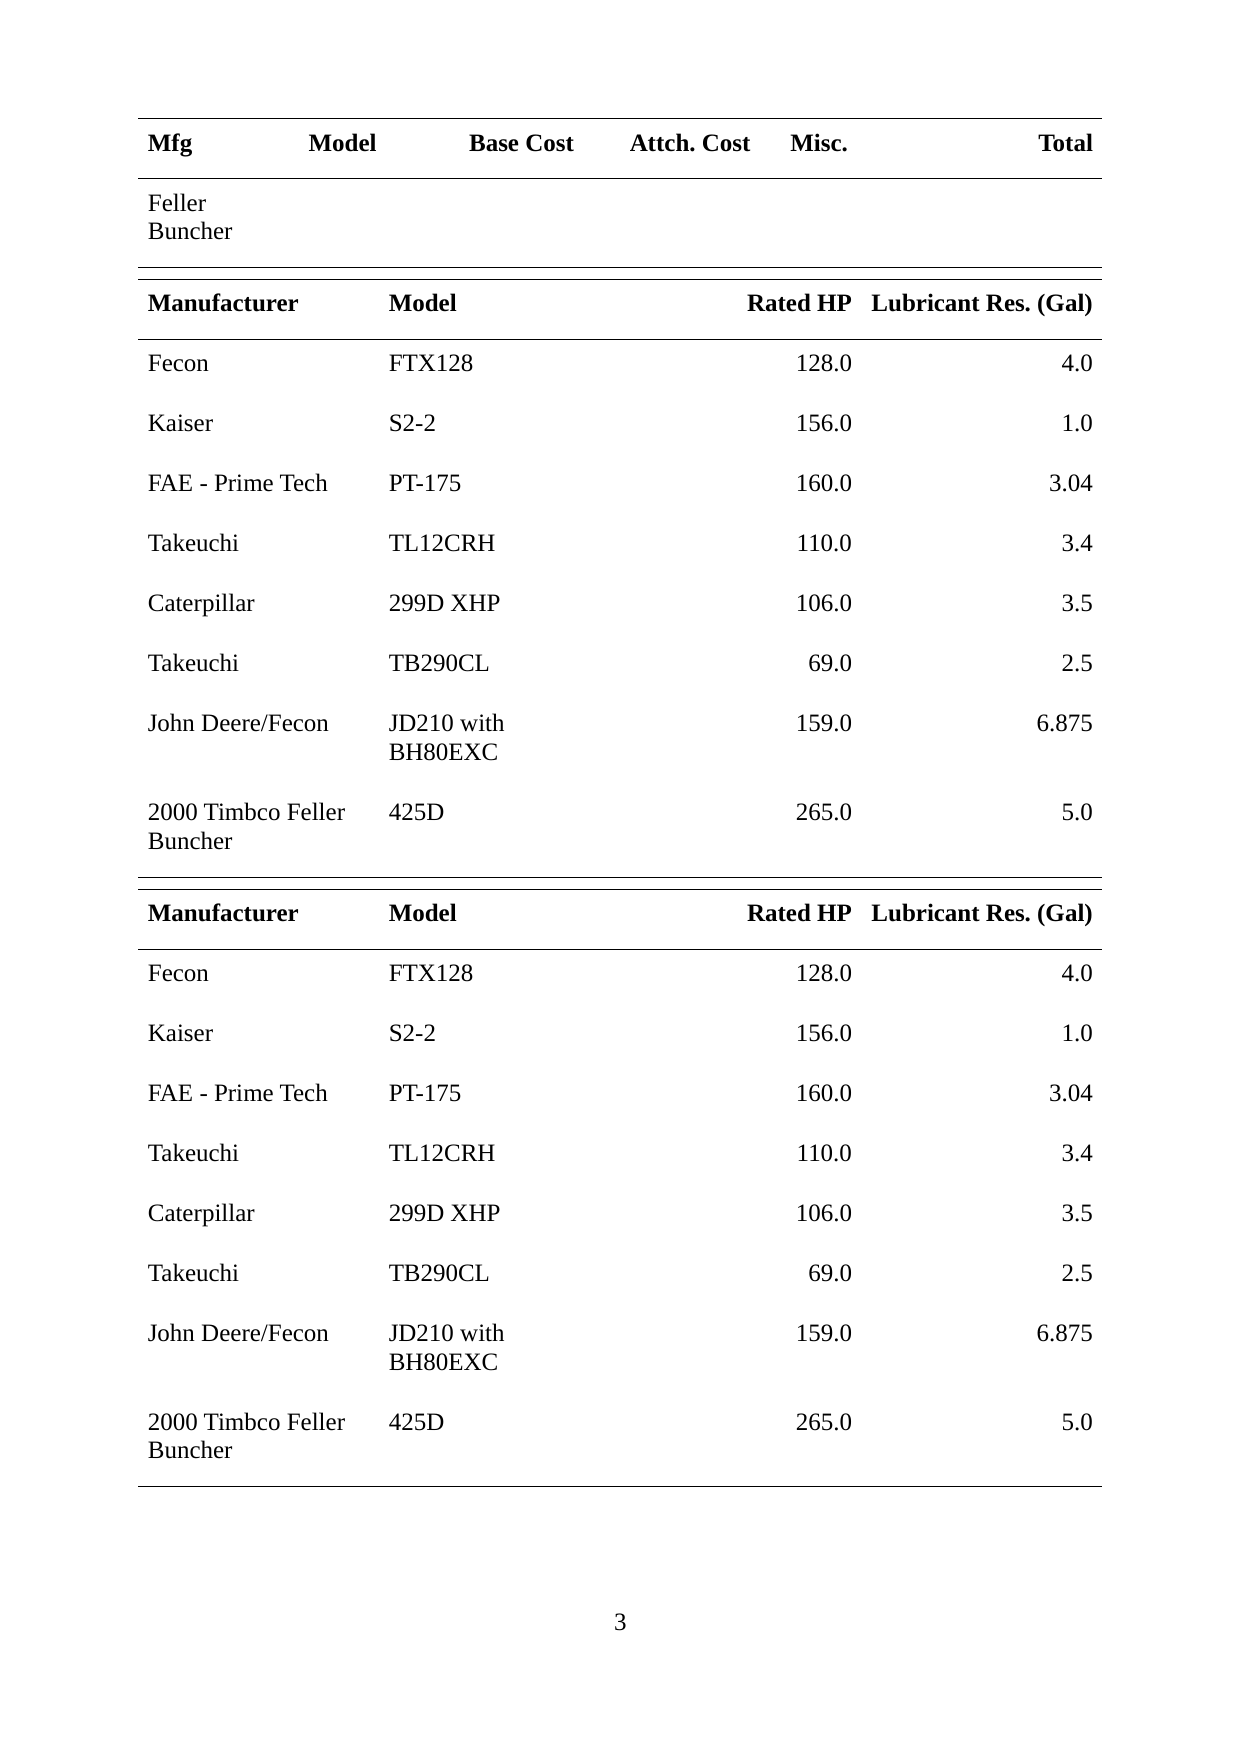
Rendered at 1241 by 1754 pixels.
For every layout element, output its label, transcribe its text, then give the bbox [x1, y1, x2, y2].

table_cell 2000 Timbco Feller Buncher [138, 788, 379, 877]
table_cell Takeuchi [138, 1129, 379, 1189]
table_cell 4.0 [861, 340, 1102, 399]
table_cell PT-175 [379, 459, 620, 519]
table_cell S2-2 [379, 1009, 620, 1069]
table_header Model [379, 890, 620, 948]
table_cell 159.0 [620, 1309, 861, 1397]
table_cell [941, 179, 1102, 267]
table_cell 6.875 [861, 699, 1102, 788]
table_cell Caterpillar [138, 1189, 379, 1249]
table_cell 156.0 [620, 1009, 861, 1069]
table_cell 4.0 [861, 950, 1102, 1009]
table_cell FAE - Prime Tech [138, 1069, 379, 1129]
table_header Rated HP [620, 890, 861, 948]
table_cell Feller Buncher [138, 179, 299, 267]
table_cell 299D XHP [379, 579, 620, 639]
table_cell 110.0 [620, 519, 861, 579]
table_cell FTX128 [379, 340, 620, 399]
table_cell 106.0 [620, 579, 861, 639]
table_cell Takeuchi [138, 1249, 379, 1309]
table_header Lubricant Res. (Gal) [861, 890, 1102, 948]
table_cell Fecon [138, 340, 379, 399]
table_cell S2-2 [379, 399, 620, 459]
table_cell 69.0 [620, 639, 861, 699]
table_cell 3.04 [861, 459, 1102, 519]
table_cell John Deere/Fecon [138, 699, 379, 788]
table_header Model [299, 119, 459, 178]
table_cell Caterpillar [138, 579, 379, 639]
table_cell 110.0 [620, 1129, 861, 1189]
table_cell 106.0 [620, 1189, 861, 1249]
table_cell 265.0 [620, 1398, 861, 1486]
table_cell JD210 with BH80EXC [379, 699, 620, 788]
table_cell 156.0 [620, 399, 861, 459]
table_cell TB290CL [379, 639, 620, 699]
table_cell Kaiser [138, 1009, 379, 1069]
table_cell Takeuchi [138, 639, 379, 699]
table_cell TL12CRH [379, 1129, 620, 1189]
table_header Model [379, 280, 620, 339]
table_header Attch. Cost [620, 119, 781, 178]
table_cell 128.0 [620, 340, 861, 399]
table_cell 2.5 [861, 639, 1102, 699]
table_cell Fecon [138, 950, 379, 1009]
table_cell 5.0 [861, 1398, 1102, 1486]
table_cell [460, 179, 620, 267]
table_cell 160.0 [620, 459, 861, 519]
table_cell 160.0 [620, 1069, 861, 1129]
table_cell 299D XHP [379, 1189, 620, 1249]
table_header Lubricant Res. (Gal) [861, 280, 1102, 339]
table_cell 425D [379, 788, 620, 877]
table_cell 5.0 [861, 788, 1102, 877]
table_cell 1.0 [861, 399, 1102, 459]
table_cell 159.0 [620, 699, 861, 788]
table_header Manufacturer [138, 280, 379, 339]
table_cell 3.4 [861, 1129, 1102, 1189]
table_cell 128.0 [620, 950, 861, 1009]
table_cell TL12CRH [379, 519, 620, 579]
table_cell 3.5 [861, 1189, 1102, 1249]
table_header Mfg [138, 119, 299, 178]
table_cell FTX128 [379, 950, 620, 1009]
table_cell 2000 Timbco Feller Buncher [138, 1398, 379, 1486]
table_cell 425D [379, 1398, 620, 1486]
table_header Manufacturer [138, 890, 379, 948]
table_header Total [941, 119, 1102, 178]
table_cell 3.4 [861, 519, 1102, 579]
table_header Misc. [781, 119, 941, 178]
table_cell 69.0 [620, 1249, 861, 1309]
table_cell Kaiser [138, 399, 379, 459]
table_cell 3.04 [861, 1069, 1102, 1129]
table_cell [299, 179, 459, 267]
table_cell TB290CL [379, 1249, 620, 1309]
table_cell [620, 179, 781, 267]
table_cell FAE - Prime Tech [138, 459, 379, 519]
table_cell Takeuchi [138, 519, 379, 579]
table_cell 265.0 [620, 788, 861, 877]
table_header Rated HP [620, 280, 861, 339]
table_cell JD210 with BH80EXC [379, 1309, 620, 1397]
table_cell 2.5 [861, 1249, 1102, 1309]
table_cell [781, 179, 941, 267]
table_cell PT-175 [379, 1069, 620, 1129]
table_header Base Cost [460, 119, 620, 178]
table_cell John Deere/Fecon [138, 1309, 379, 1397]
table_cell 3.5 [861, 579, 1102, 639]
table_cell 6.875 [861, 1309, 1102, 1397]
table_cell 1.0 [861, 1009, 1102, 1069]
